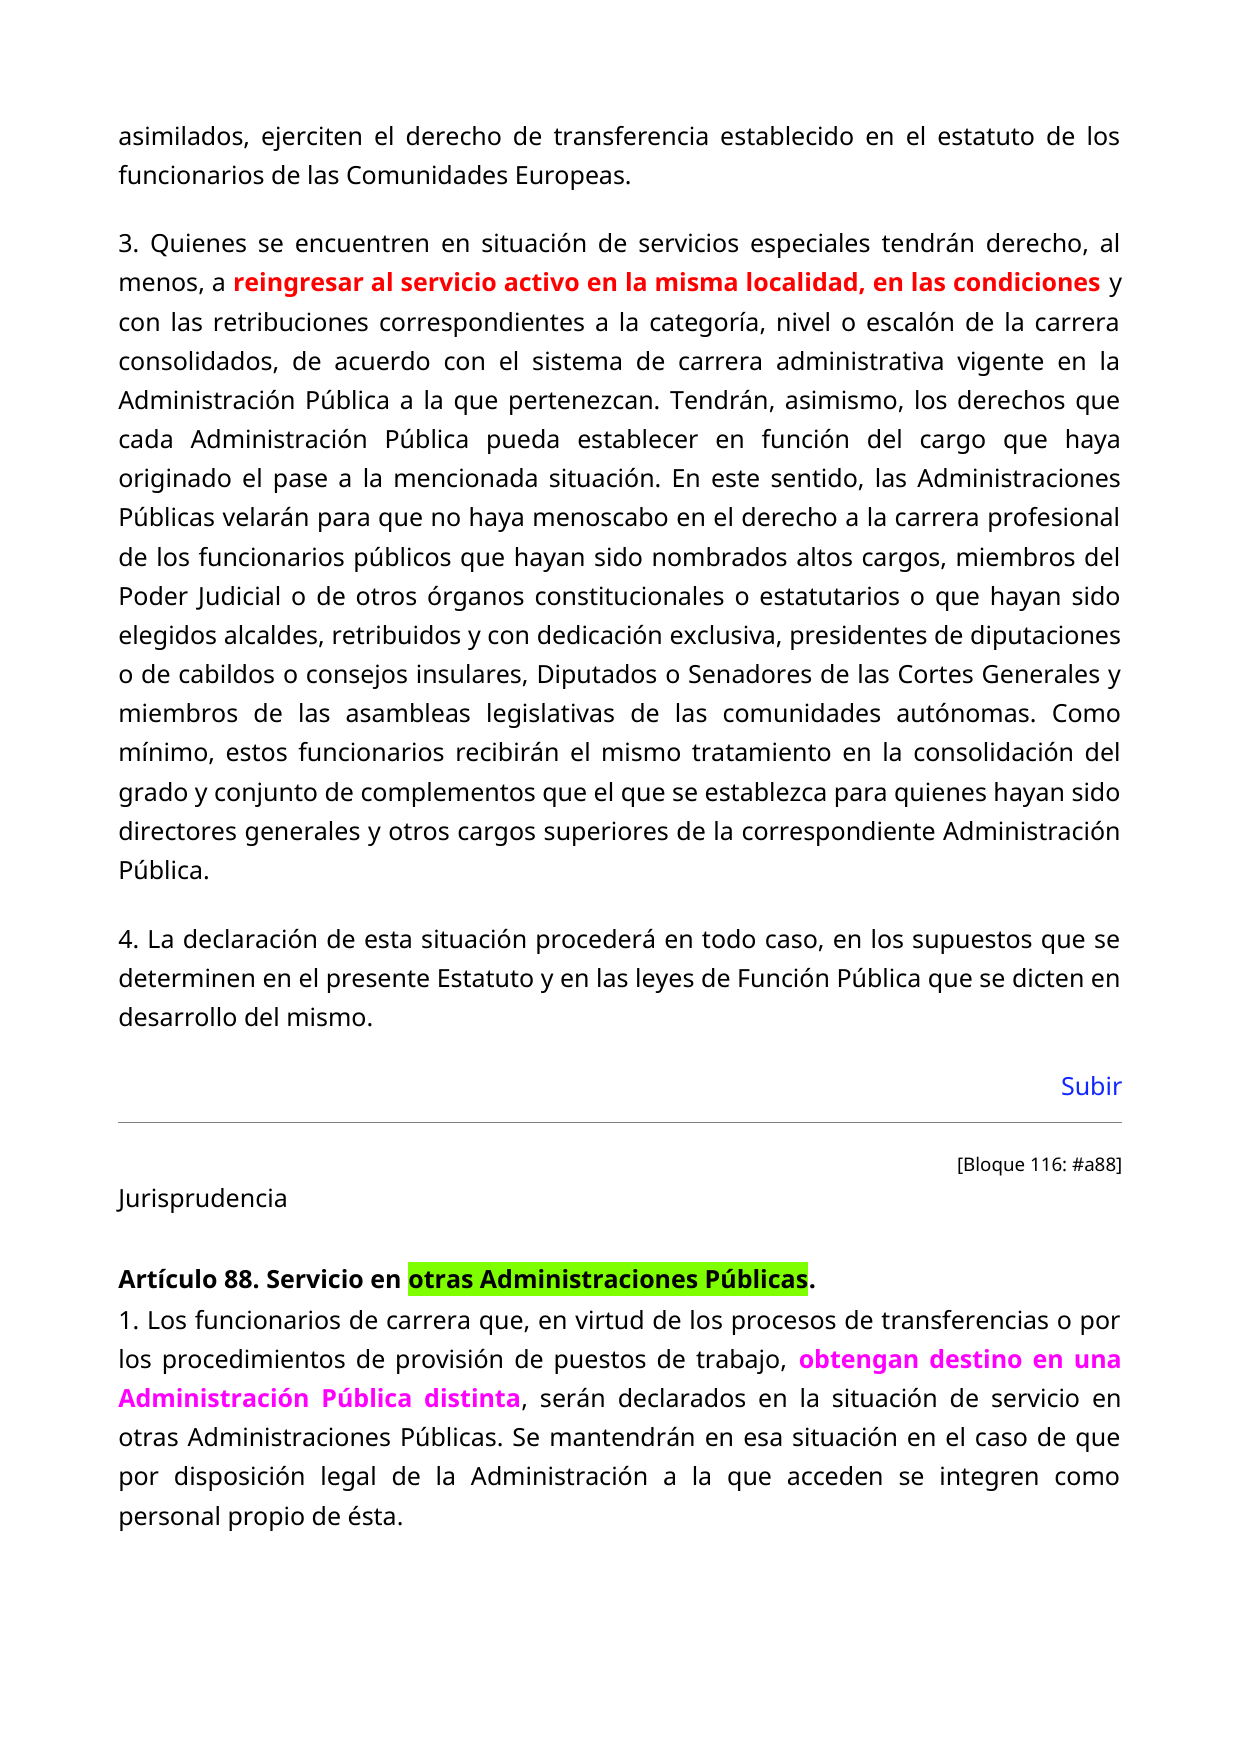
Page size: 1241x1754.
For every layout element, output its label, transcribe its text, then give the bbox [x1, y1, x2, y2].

text Jurisprudencia [118, 1181, 1122, 1215]
subtitle Artículo 88. Servicio en otras Administraciones Públicas. [118, 1262, 1122, 1296]
text 4. La declaración de esta situación procederá en todo caso, en los supuestos que se determinen en el presente Estatuto y en las leyes de Función Pública que se dicten en desarrollo del mismo. [118, 921, 1122, 1034]
text 1. Los funcionarios de carrera que, en virtud de los procesos de transferencias o por los procedimientos de provisión de puestos de trabajo, obtengan destino en una Administración Pública distinta, serán declarados en la situación de servicio en otras Administraciones Públicas. Se mantendrán en esa situación en el caso de que por disposición legal de la Administración a la que acceden se integren como personal propio de ésta. [118, 1302, 1122, 1532]
text asimilados, ejerciten el derecho de transferencia establecido en el estatuto de los funcionarios de las Comunidades Europeas. [118, 118, 1122, 191]
text Subir [118, 1068, 1122, 1102]
text 3. Quienes se encuentren en situación de servicios especiales tendrán derecho, al menos, a reingresar al servicio activo en la misma localidad, en las condiciones y con las retribuciones correspondientes a la categoría, nivel o escalón de la carrera consolidados, de acuerdo con el sistema de carrera administrativa vigente en la Administración Pública a la que pertenezcan. Tendrán, asimismo, los derechos que cada Administración Pública pueda establecer en función del cargo que haya originado el pase a la mencionada situación. En este sentido, las Administraciones Públicas velarán para que no haya menoscabo en el derecho a la carrera profesional de los funcionarios públicos que hayan sido nombrados altos cargos, miembros del Poder Judicial o de otros órganos constitucionales o estatutarios o que hayan sido elegidos alcaldes, retribuidos y con dedicación exclusiva, presidentes de diputaciones o de cabildos o consejos insulares, Diputados o Senadores de las Cortes Generales y miembros de las asambleas legislativas de las comunidades autónomas. Como mínimo, estos funcionarios recibirán el mismo tratamiento en la consolidación del grado y conjunto de complementos que el que se establezca para quienes hayan sido directores generales y otros cargos superiores de la correspondiente Administración Pública. [118, 226, 1122, 887]
text [Bloque 116: #a88] [118, 1152, 1122, 1177]
